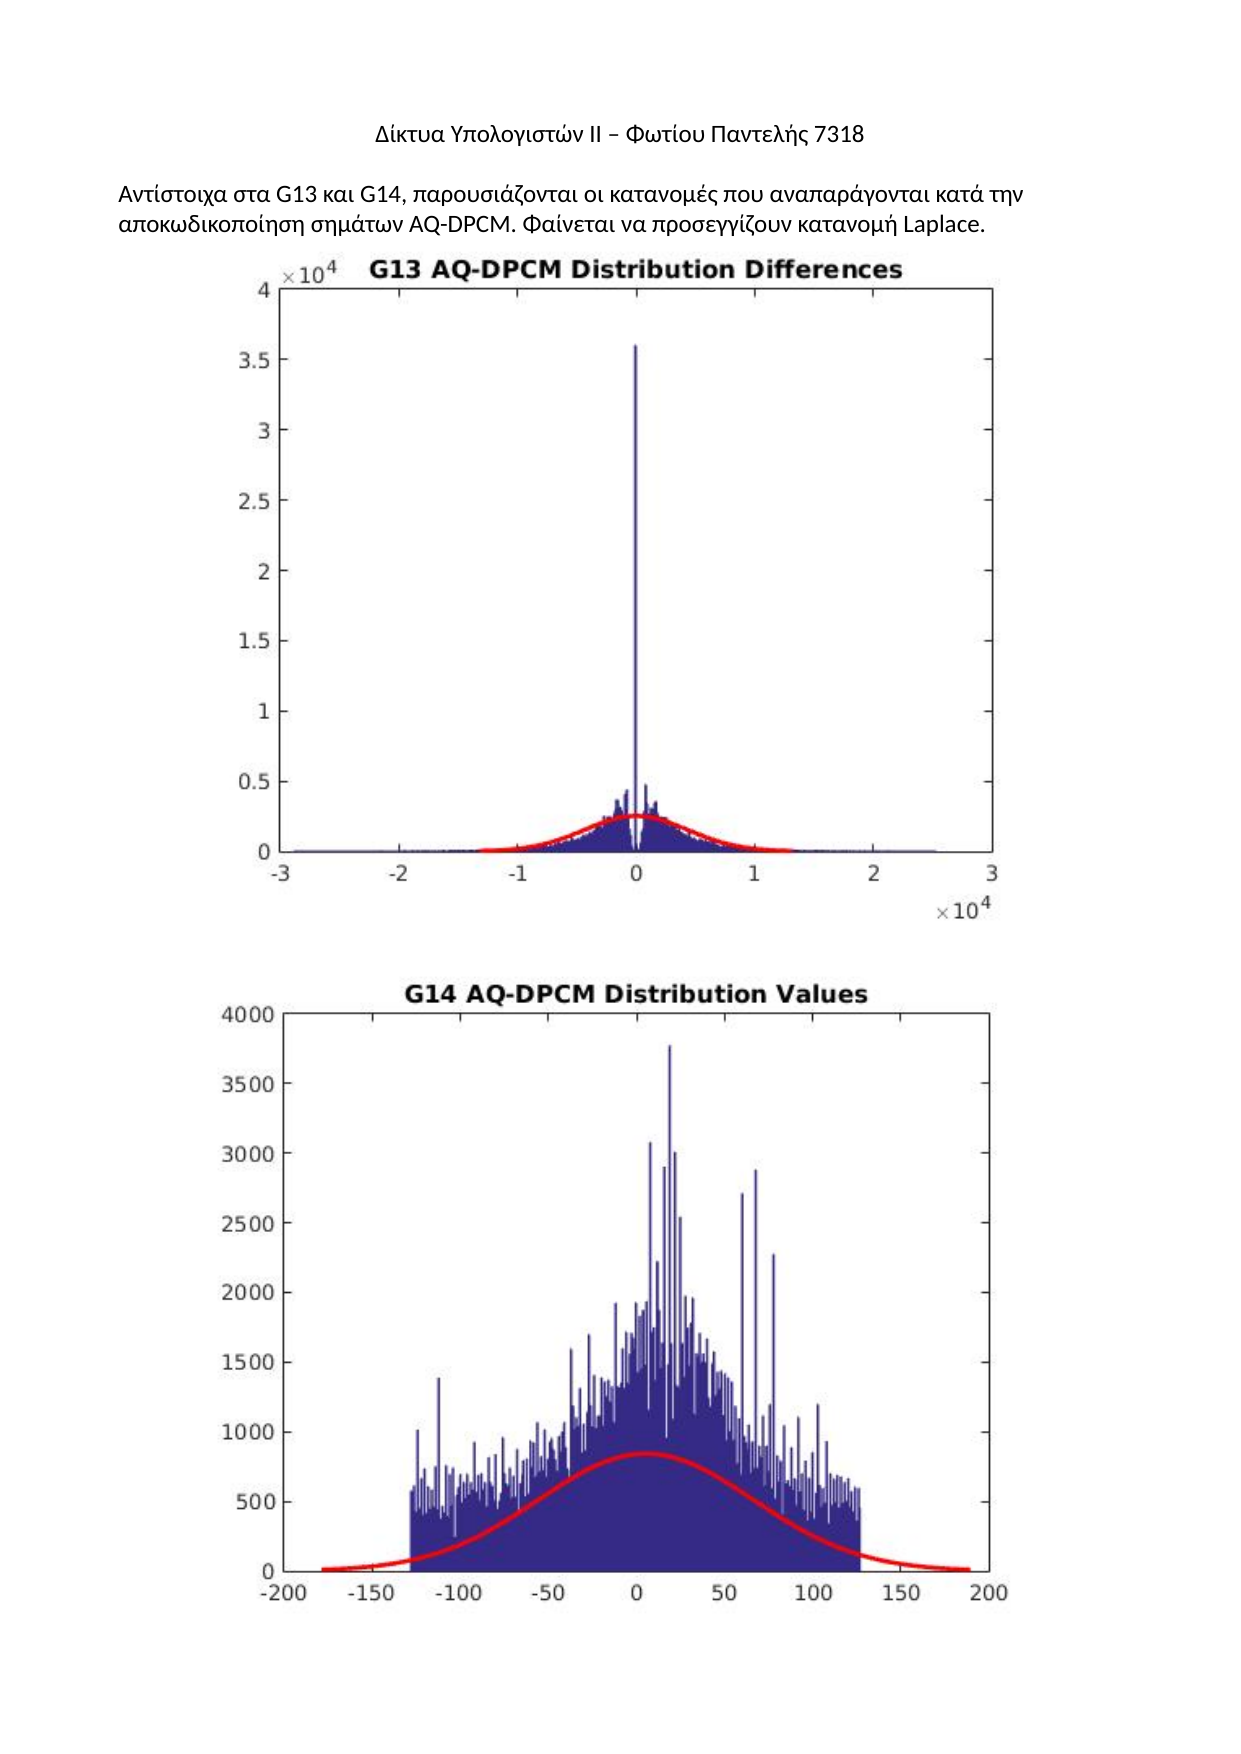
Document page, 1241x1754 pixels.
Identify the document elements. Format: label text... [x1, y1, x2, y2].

picture [166, 964, 1075, 1646]
picture [161, 239, 1079, 927]
subtitle Αντίστοιχα στα G13 και G14, παρουσιάζονται οι κατανομές που αναπαράγονται κατά την αποκωδικοποίηση σημάτων AQ-DPCM. Φαίνεται να προσεγγίζουν κατανομή Laplace. [118, 178, 1122, 239]
